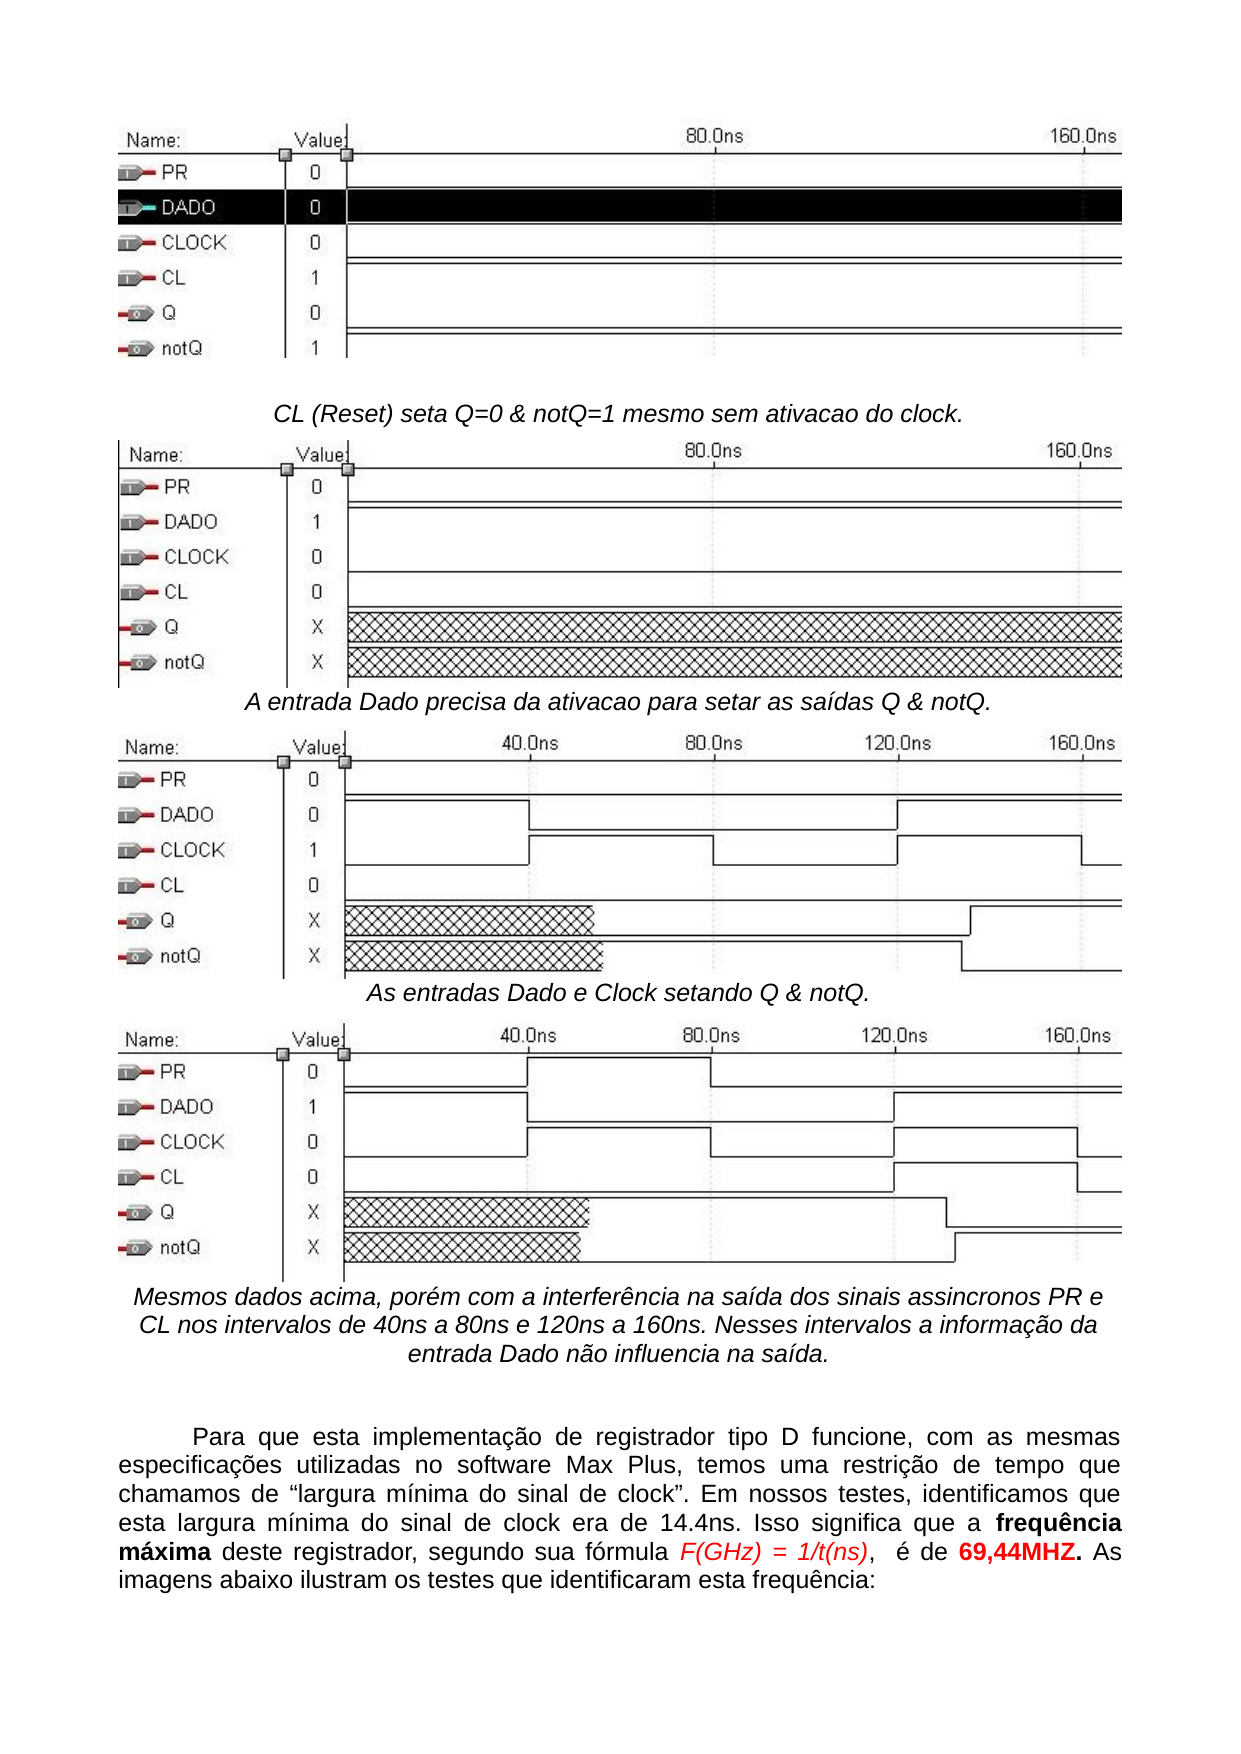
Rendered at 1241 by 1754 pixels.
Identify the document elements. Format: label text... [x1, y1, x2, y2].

picture [118, 440, 1122, 688]
text CL (Reset) seta Q=0 & notQ=1 mesmo sem ativacao do clock. [118, 399, 1122, 428]
picture [118, 1019, 1122, 1282]
text As entradas Dado e Clock setando Q & notQ. [118, 979, 1122, 1007]
picture [118, 118, 1122, 358]
text A entrada Dado precisa da ativacao para setar as saídas Q & notQ. [118, 688, 1122, 716]
text Mesmos dados acima, porém com a interferência na saída dos sinais assincronos PR e CL nos intervalos de 40ns a 80ns e 120ns a 160ns. Nesses intervalos a informação da entrada Dado não influencia na saída. [118, 1282, 1122, 1368]
text Para que esta implementação de registrador tipo D funcione, com as mesmas especificações utilizadas no software Max Plus, temos uma restrição de tempo que chamamos de “largura mínima do sinal de clock”. Em nossos testes, identificamos que esta largura mínima do sinal de clock era de 14.4ns. Isso significa que a frequência máxima deste registrador, segundo sua fórmula F(GHz) = 1/t(ns), é de 69,44MHZ. As imagens abaixo ilustram os testes que identificaram esta frequência: [118, 1422, 1122, 1594]
picture [118, 728, 1122, 979]
